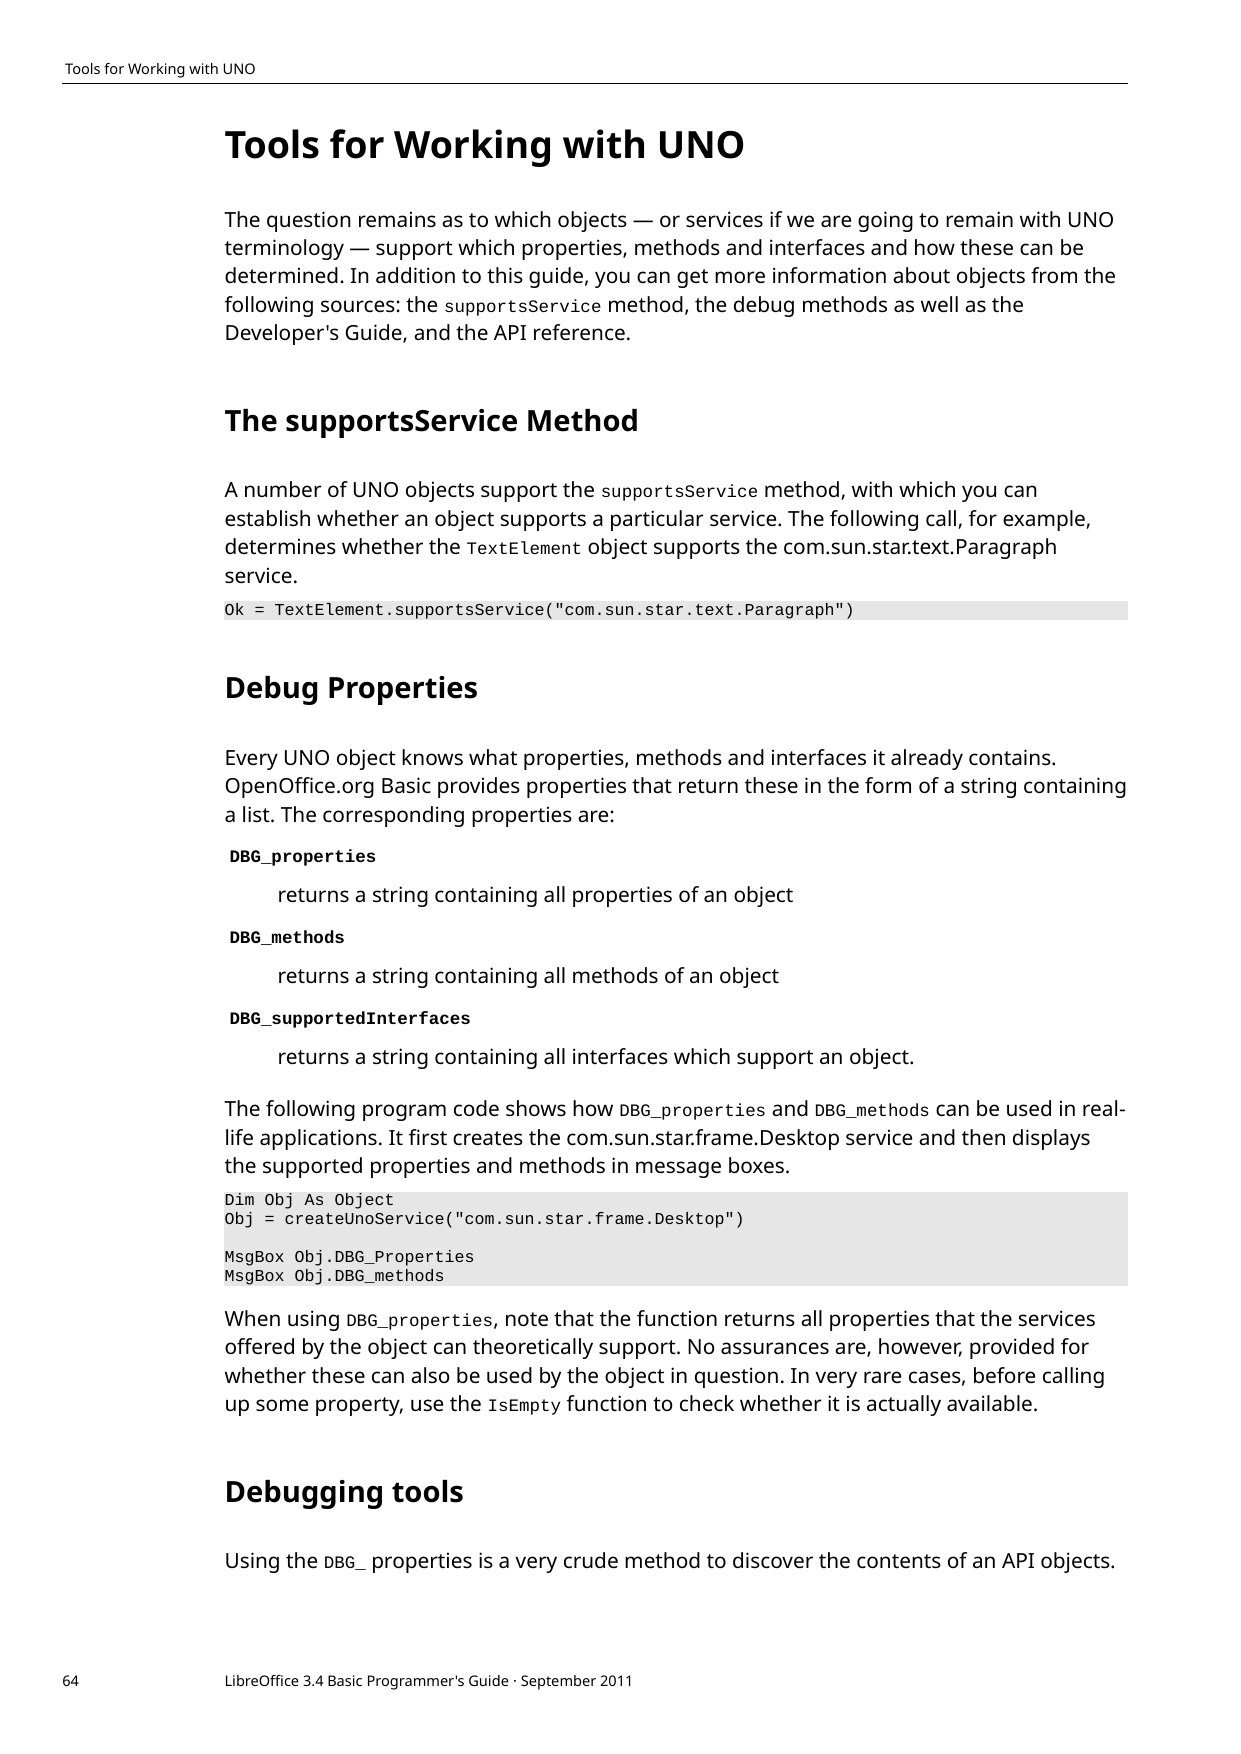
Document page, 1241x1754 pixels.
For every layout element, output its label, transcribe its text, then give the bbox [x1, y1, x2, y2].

text The question remains as to which objects — or services if we are going to remain with UNO terminology — support which properties, methods and interfaces and how these can be determined. In addition to this guide, you can get more information about objects from the following sources: the supportsService method, the debug methods as well as the Developer's Guide, and the API reference. [224, 205, 1128, 347]
list returns a string containing all interfaces which support an object. [272, 1042, 1128, 1071]
subtitle Debug Properties [224, 667, 1128, 707]
subtitle Debugging tools [224, 1471, 1128, 1511]
list returns a string containing all methods of an object [272, 961, 1128, 990]
text A number of UNO objects support the supportsService method, with which you can establish whether an object supports a particular service. The following call, for example, determines whether the TextElement object supports the com.sun.star.text.Paragraph service. [224, 476, 1128, 589]
text Using the DBG_ properties is a very crude method to discover the contents of an API objects. [224, 1546, 1128, 1575]
list DBG_properties [224, 840, 1128, 868]
text The following program code shows how DBG_properties and DBG_methods can be used in real-life applications. It first creates the com.sun.star.frame.Desktop service and then displays the supported properties and methods in message boxes. [224, 1094, 1128, 1180]
list DBG_supportedInterfaces [224, 1002, 1128, 1030]
text Every UNO object knows what properties, methods and interfaces it already contains. OpenOffice.org Basic provides properties that return these in the form of a string containing a list. The corresponding properties are: [224, 743, 1128, 828]
list returns a string containing all properties of an object [272, 881, 1128, 909]
text Ok = TextElement.supportsService("com.sun.star.text.Paragraph") [224, 601, 1128, 620]
text When using DBG_properties, note that the function returns all properties that the services offered by the object can theoretically support. No assurances are, however, provided for whether these can also be used by the object in question. In very rare cases, before calling up some property, use the IsEmpty function to check whether it is actually available. [224, 1304, 1128, 1418]
subtitle The supportsService Method [224, 400, 1128, 440]
subtitle Tools for Working with UNO [224, 118, 1128, 169]
list DBG_methods [224, 921, 1128, 949]
text Dim Obj As Object Obj = createUnoService("com.sun.star.frame.Desktop") MsgBox Obj.DBG_Properties MsgBox Obj.DBG_methods [224, 1192, 1128, 1286]
